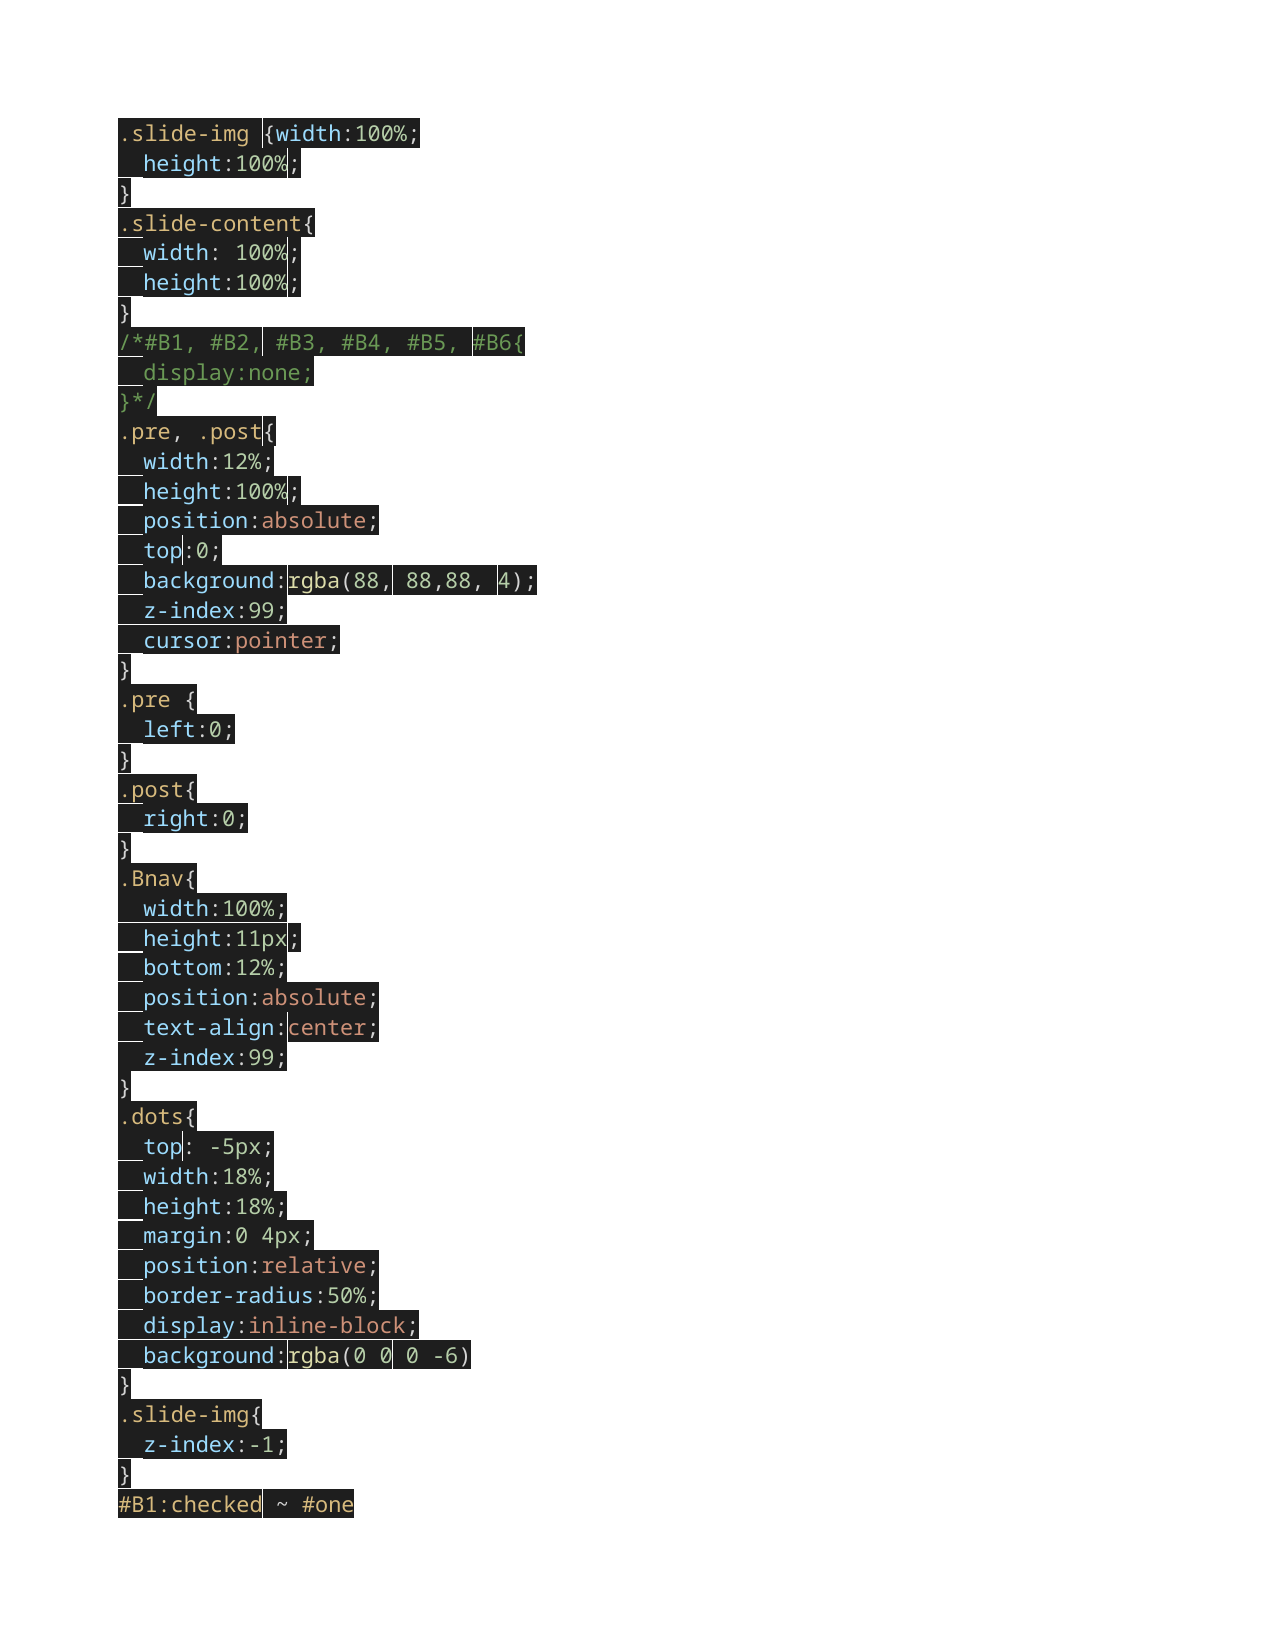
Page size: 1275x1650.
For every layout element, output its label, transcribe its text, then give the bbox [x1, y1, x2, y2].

text position:relative; [118, 1250, 1157, 1280]
text z-index:-1; [118, 1429, 1157, 1459]
text height:18%; [118, 1191, 1157, 1220]
text height:11px; [118, 922, 1157, 952]
text text-align:center; [118, 1012, 1157, 1042]
text top:0; [118, 535, 1157, 565]
text margin:0 4px; [118, 1220, 1157, 1250]
text z-index:99; [118, 1042, 1157, 1071]
text top: -5px; [118, 1131, 1157, 1161]
text right:0; [118, 803, 1157, 833]
text background:rgba(88, 88,88, 4); [118, 565, 1157, 595]
text } [118, 1459, 1157, 1488]
text .pre { [118, 684, 1157, 714]
text .Bnav{ [118, 863, 1157, 893]
text }*/ [118, 386, 1157, 416]
text width: 100%; [118, 237, 1157, 267]
text } [118, 1369, 1157, 1399]
text position:absolute; [118, 982, 1157, 1012]
text } [118, 178, 1157, 207]
text } [118, 744, 1157, 773]
text } [118, 297, 1157, 327]
text } [118, 1071, 1157, 1101]
text .dots{ [118, 1101, 1157, 1131]
text height:100%; [118, 148, 1157, 178]
text position:absolute; [118, 505, 1157, 535]
text width:100%; [118, 893, 1157, 922]
text z-index:99; [118, 595, 1157, 624]
text width:18%; [118, 1161, 1157, 1191]
text .slide-content{ [118, 207, 1157, 237]
text #B1:checked ~ #one [118, 1488, 1157, 1518]
text height:100%; [118, 267, 1157, 297]
text .pre, .post{ [118, 416, 1157, 446]
text height:100%; [118, 476, 1157, 505]
text border-radius:50%; [118, 1280, 1157, 1310]
text display:inline-block; [118, 1310, 1157, 1339]
text } [118, 833, 1157, 863]
text cursor:pointer; [118, 624, 1157, 654]
text width:12%; [118, 446, 1157, 476]
text /*#B1, #B2, #B3, #B4, #B5, #B6{ [118, 327, 1157, 356]
text .slide-img {width:100%; [118, 118, 1157, 148]
text bottom:12%; [118, 952, 1157, 982]
text background:rgba(0 0 0 -6) [118, 1339, 1157, 1369]
text } [118, 654, 1157, 684]
text display:none; [118, 356, 1157, 386]
text .post{ [118, 773, 1157, 803]
text .slide-img{ [118, 1399, 1157, 1429]
text left:0; [118, 714, 1157, 744]
